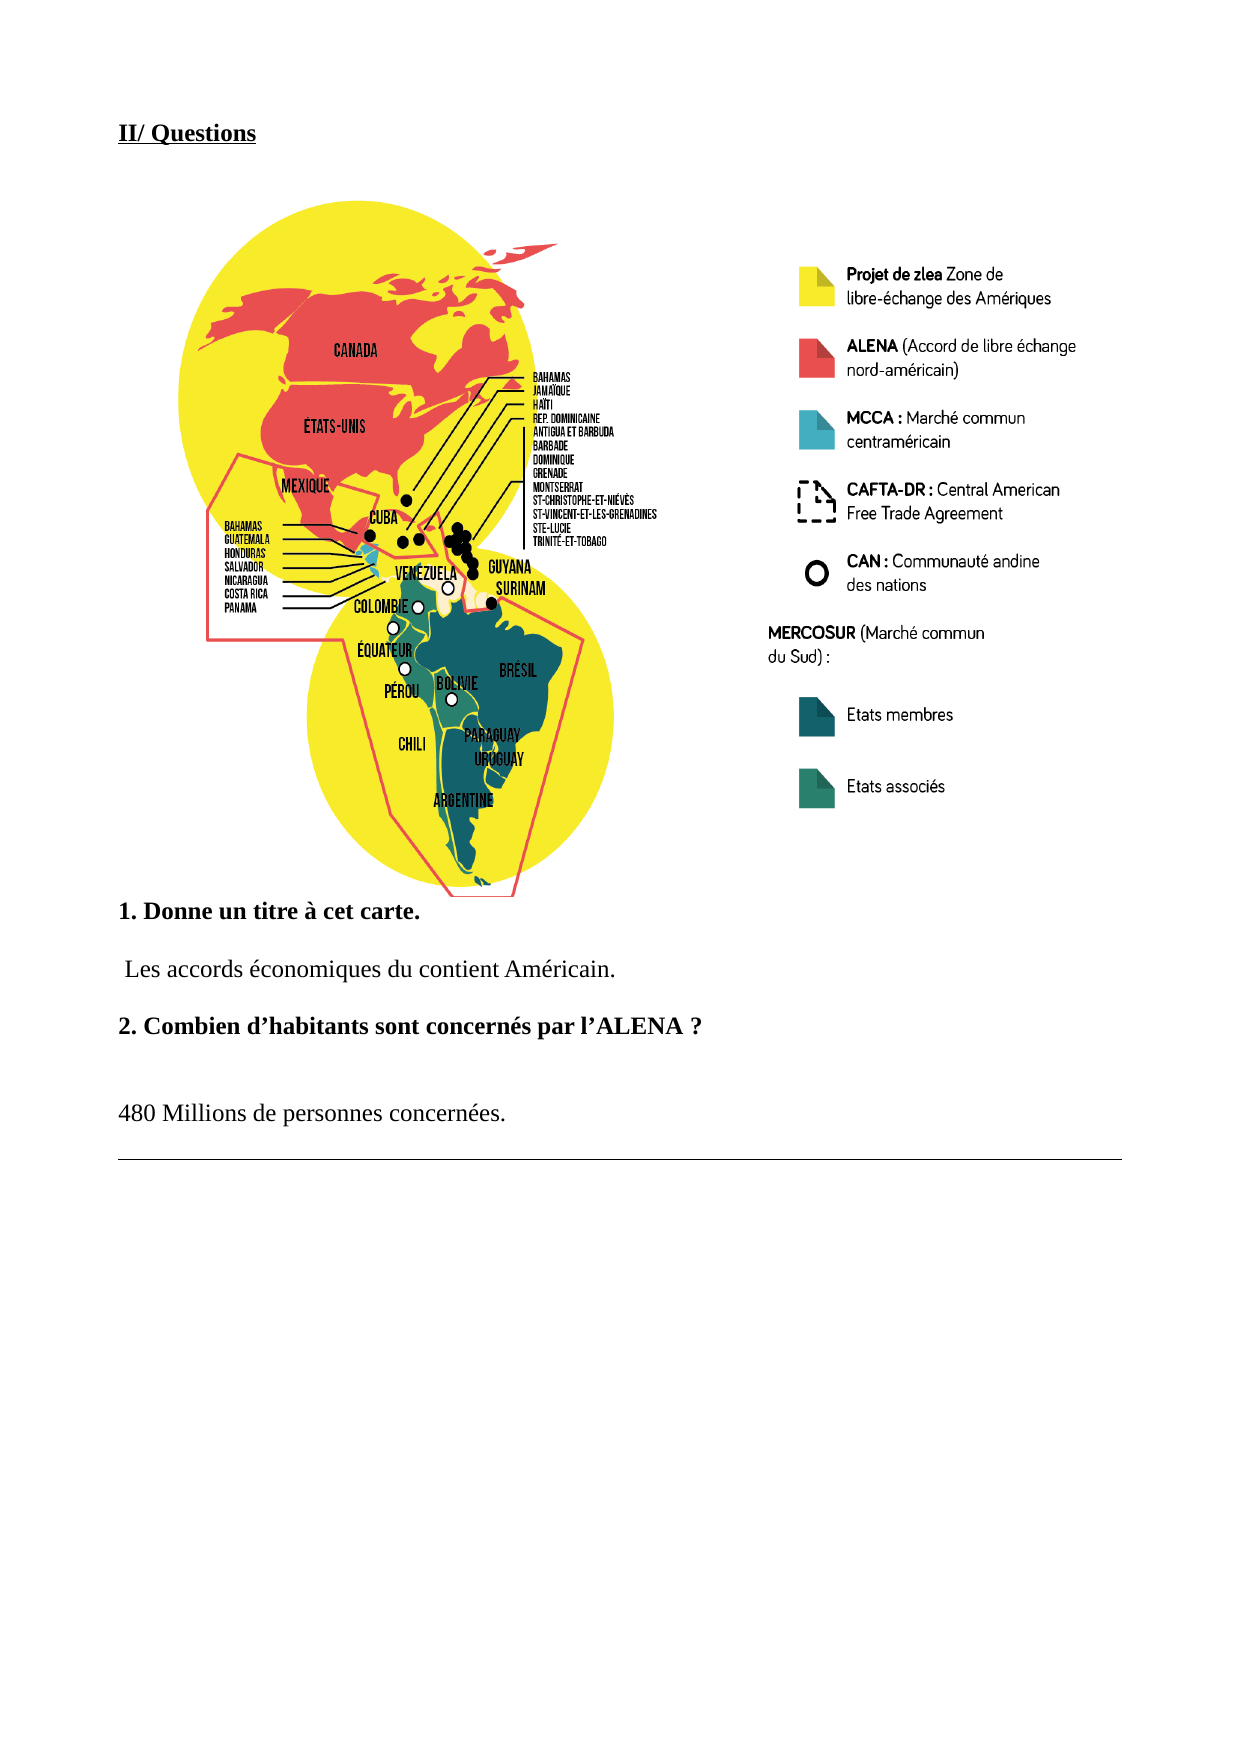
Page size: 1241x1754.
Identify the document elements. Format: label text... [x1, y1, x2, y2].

text 1. Donne un titre à cet carte. [118, 897, 1122, 925]
text Les accords économiques du contient Américain. [118, 954, 1122, 983]
text 2. Combien d’habitants sont concernés par l’ALENA ? [118, 1011, 1122, 1040]
text II/ Questions [118, 118, 1122, 147]
text 480 Millions de personnes concernées. [118, 1098, 1122, 1126]
text [118, 176, 1122, 180]
